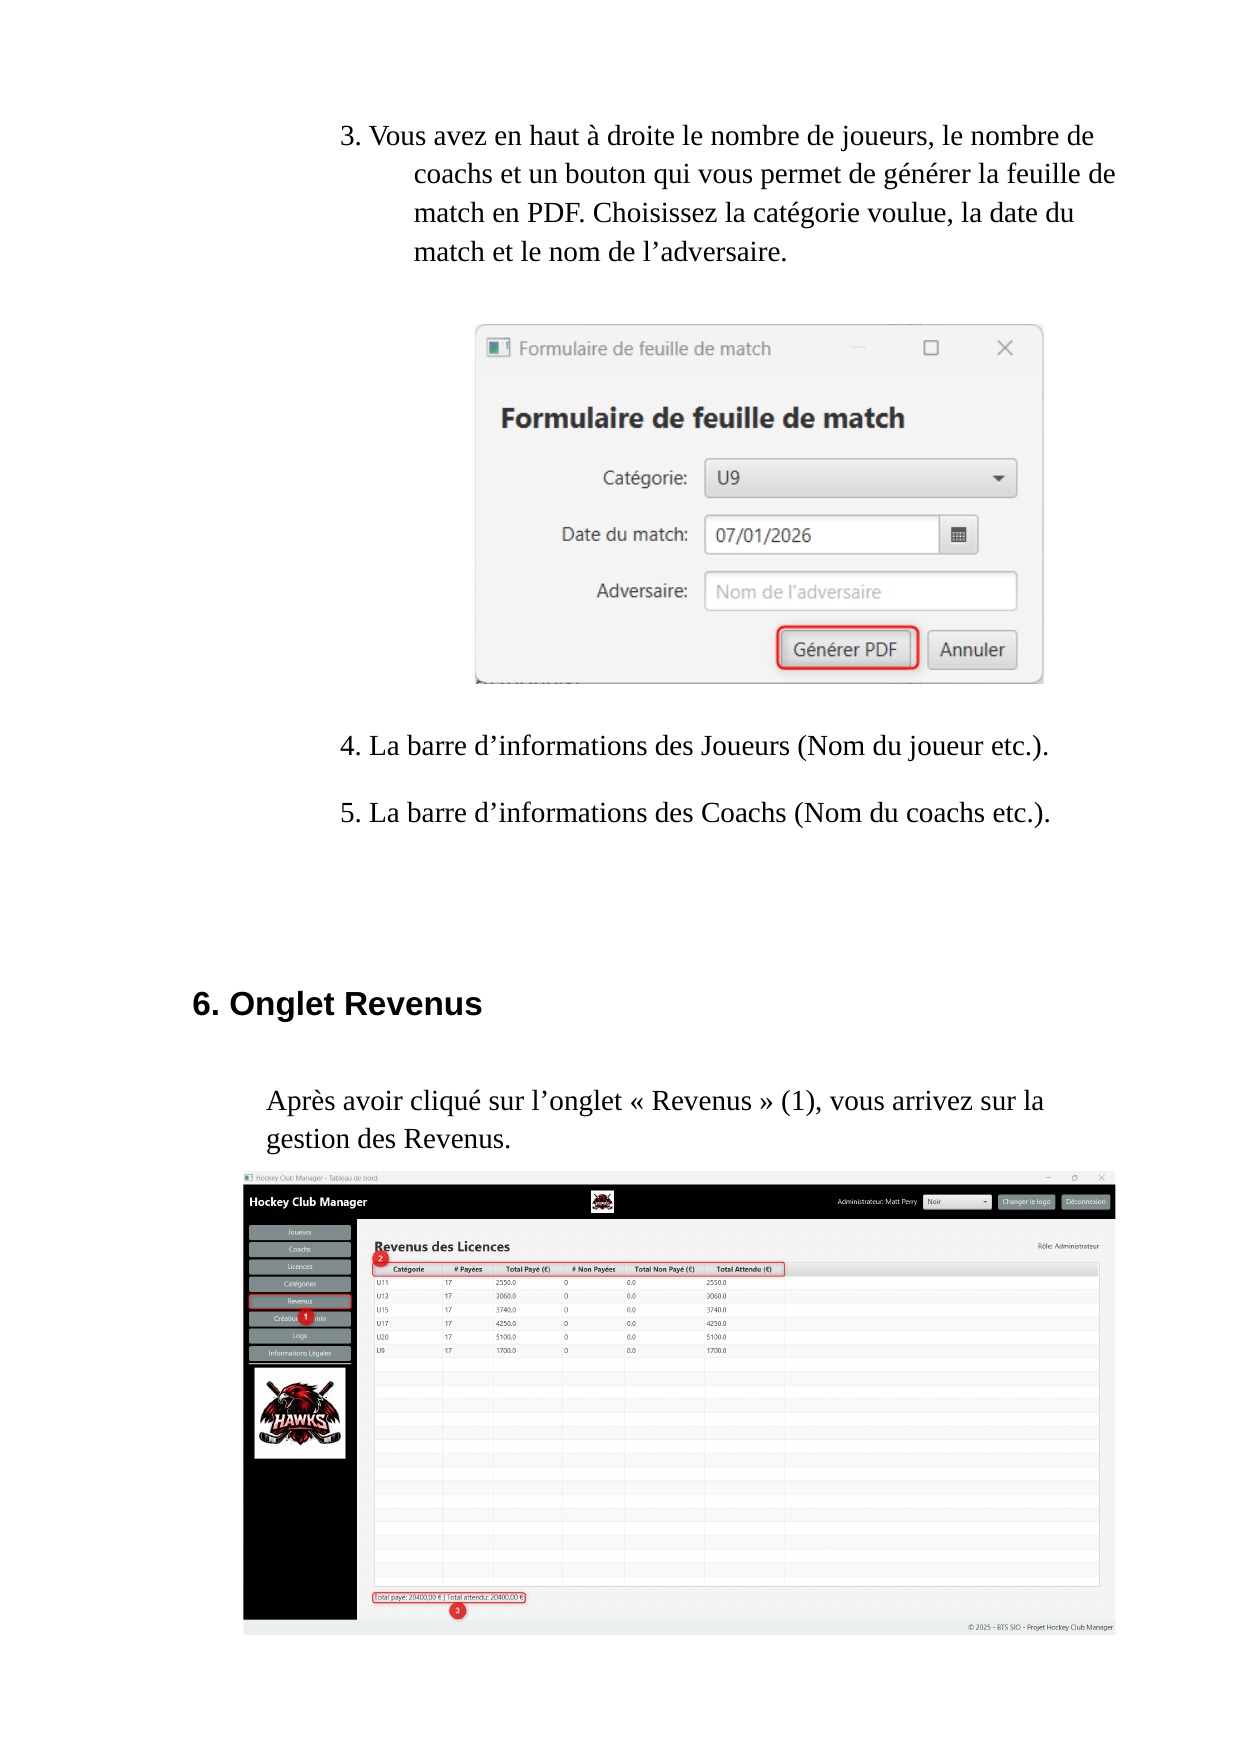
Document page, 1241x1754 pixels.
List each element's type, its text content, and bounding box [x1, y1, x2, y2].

picture [474, 324, 1044, 684]
text 4. La barre d’informations des Joueurs (Nom du joueur etc.). [118, 728, 1122, 762]
subtitle 6. Onglet Revenus [118, 984, 1122, 1023]
text 5. La barre d’informations des Coachs (Nom du coachs etc.). [118, 796, 1122, 829]
text 3. Vous avez en haut à droite le nombre de joueurs, le nombre de coachs et un bouton qui vous permet de générer la feuille de match en PDF. Choisissez la catégorie voulue, la date du match et le nom de l’adversaire. [118, 118, 1122, 267]
picture [243, 1171, 1116, 1635]
text Après avoir cliqué sur l’onglet « Revenus » (1), vous arrivez sur la gestion des Revenus. [118, 1083, 1122, 1155]
